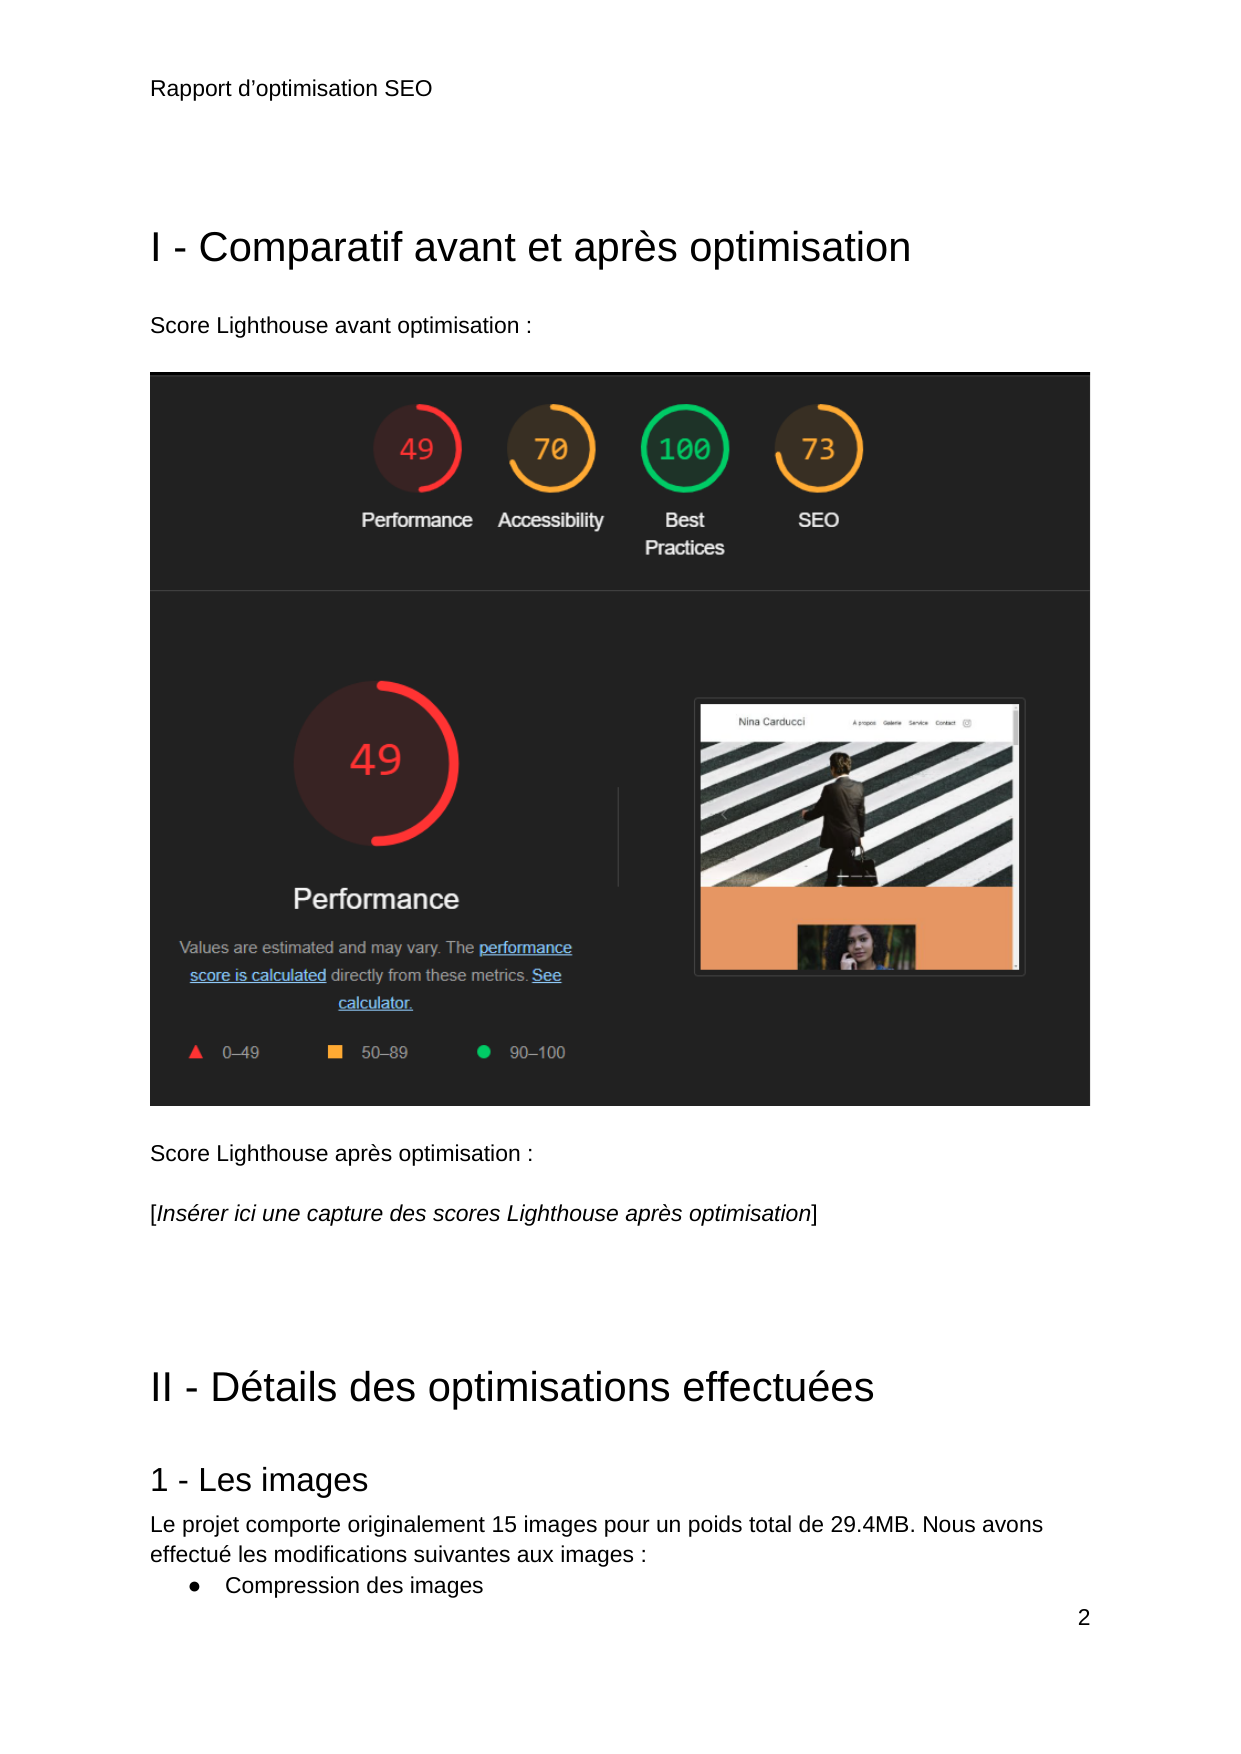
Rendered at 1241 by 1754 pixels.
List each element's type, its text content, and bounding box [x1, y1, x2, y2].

text [Insérer ici une capture des scores Lighthouse après optimisation] [150, 1200, 1090, 1226]
text Le projet comporte originalement 15 images pour un poids total de 29.4MB. Nous avons effectué les modifications suivantes aux images : [150, 1511, 1090, 1568]
text Score Lighthouse après optimisation : [150, 1139, 1090, 1166]
list Compression des images [187, 1572, 1090, 1598]
subtitle II - Détails des optimisations effectuées [150, 1362, 1090, 1410]
subtitle 1 - Les images [150, 1460, 1090, 1499]
text Score Lighthouse avant optimisation : [150, 312, 1090, 339]
subtitle I - Comparatif avant et après optimisation [150, 222, 1090, 270]
